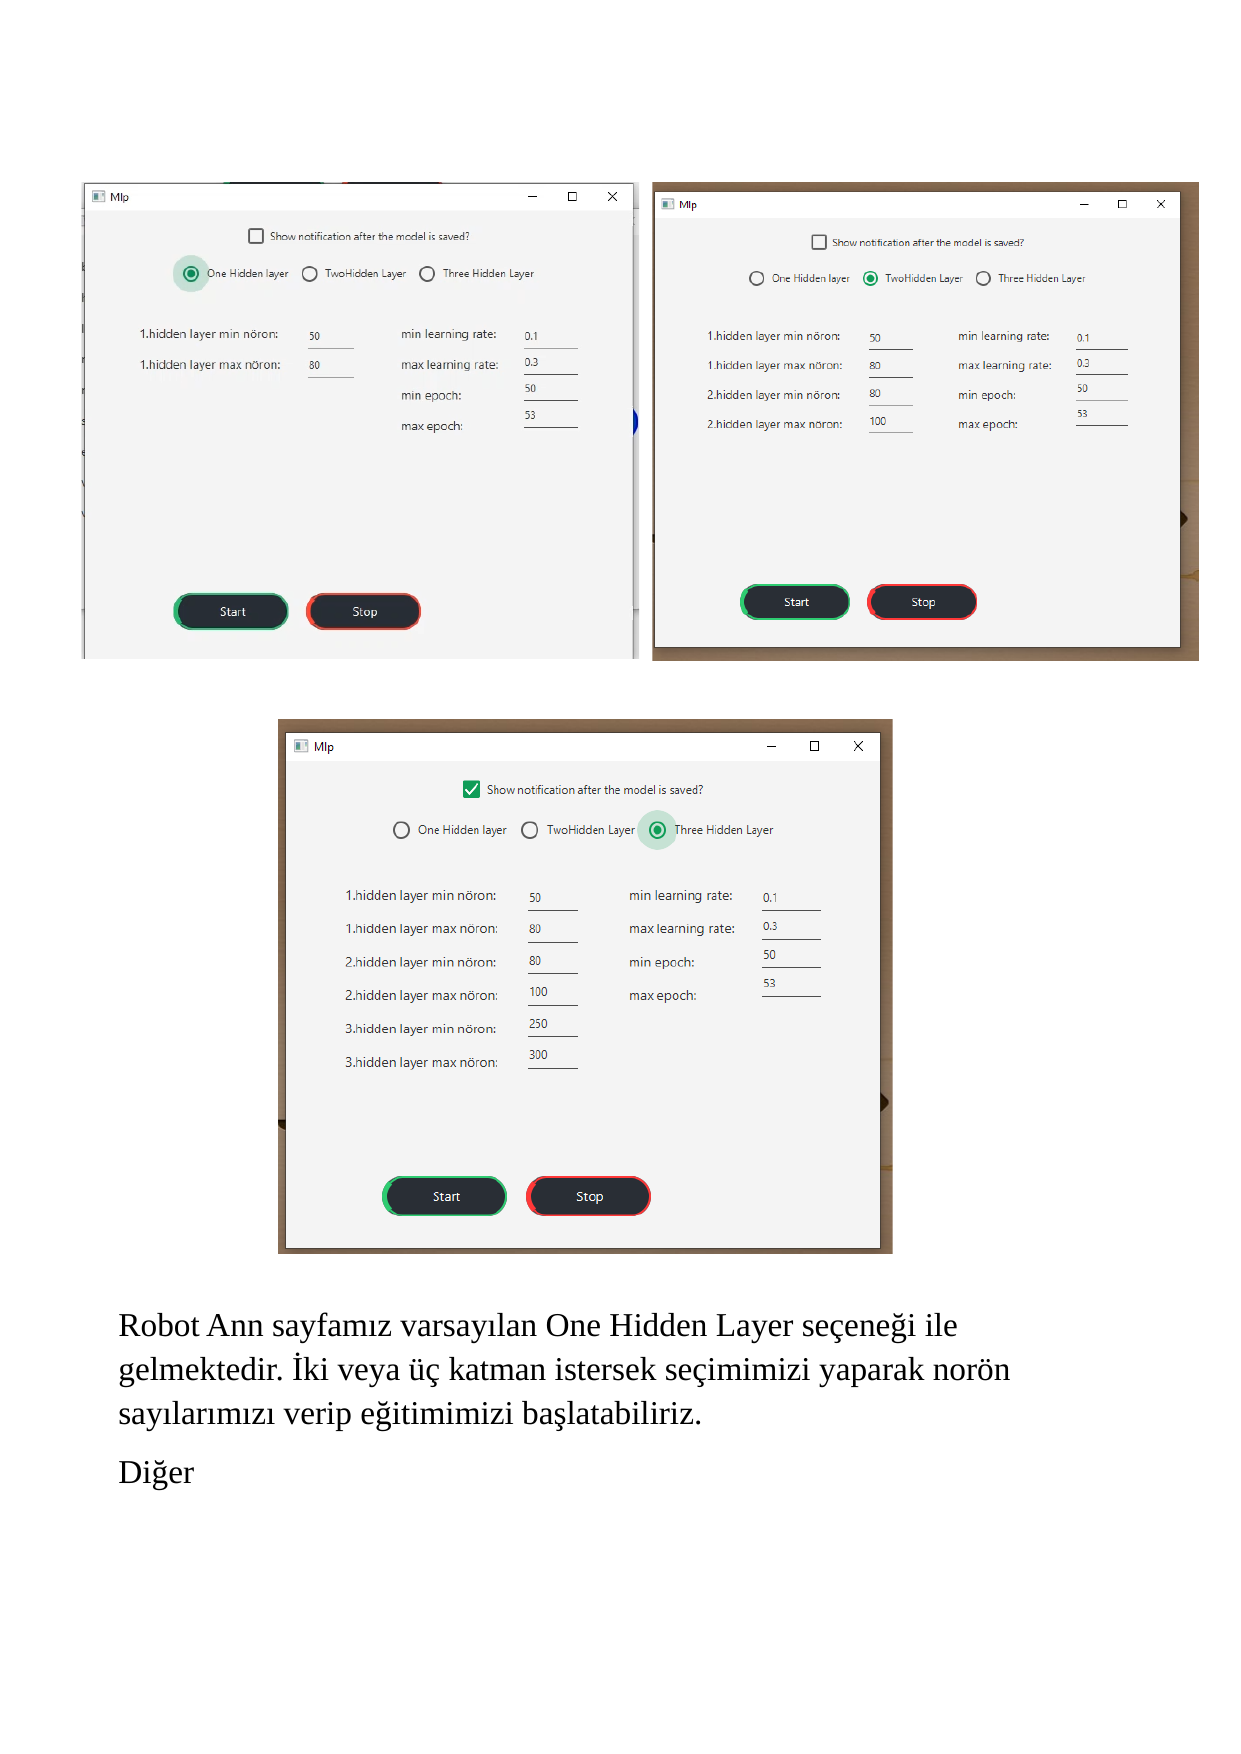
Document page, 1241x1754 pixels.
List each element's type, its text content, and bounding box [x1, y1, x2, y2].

text Robot Ann sayfamız varsayılan One Hidden Layer seçeneği ile gelmektedir. İki veya üç katman istersek seçimimizi yaparak norön sayılarımızı verip eğitimimizi başlatabiliriz. [118, 1305, 1122, 1432]
text Diğer [118, 1452, 1122, 1490]
